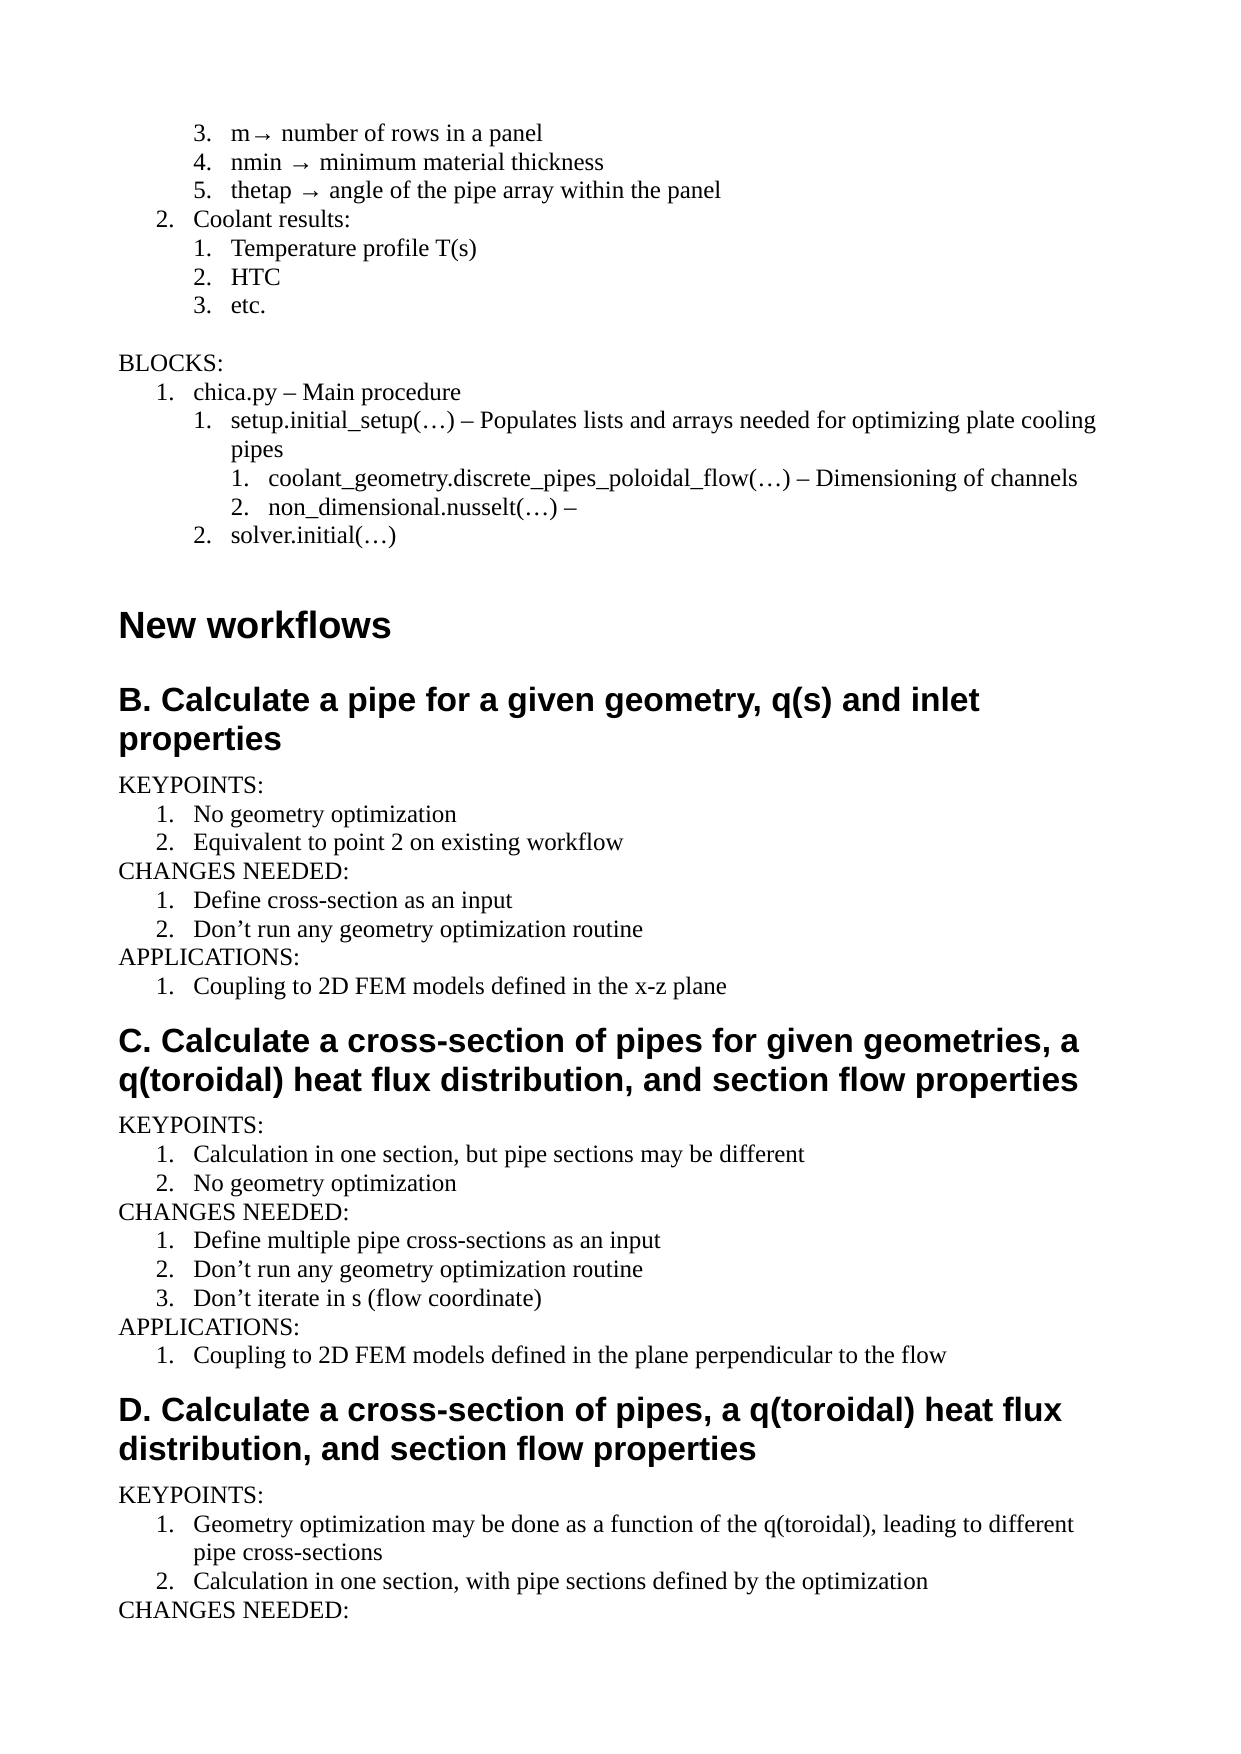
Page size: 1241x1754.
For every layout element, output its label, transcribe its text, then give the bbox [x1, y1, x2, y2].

text KEYPOINTS: [118, 1480, 1122, 1509]
list chica.py – Main procedure [156, 377, 1122, 406]
list Coolant results: [156, 204, 1122, 233]
list Coupling to 2D FEM models defined in the x-z plane [156, 971, 1122, 1000]
list solver.initial(…) [193, 521, 1122, 549]
list Don’t iterate in s (flow coordinate) [156, 1283, 1122, 1312]
list non_dimensional.nusselt(…) – [231, 492, 1122, 521]
subtitle D. Calculate a cross-section of pipes, a q(toroidal) heat flux distribution, and section flow properties [118, 1390, 1122, 1467]
list Don’t run any geometry optimization routine [156, 1254, 1122, 1283]
text APPLICATIONS: [118, 1312, 1122, 1341]
list Define cross-section as an input [156, 885, 1122, 914]
list coolant_geometry.discrete_pipes_poloidal_flow(…) – Dimensioning of channels [231, 463, 1122, 492]
list Coupling to 2D FEM models defined in the plane perpendicular to the flow [156, 1341, 1122, 1369]
list thetap → angle of the pipe array within the panel [193, 176, 1122, 204]
list Calculation in one section, with pipe sections defined by the optimization [156, 1566, 1122, 1595]
text KEYPOINTS: [118, 1111, 1122, 1139]
list Temperature profile T(s) [193, 233, 1122, 262]
text CHANGES NEEDED: [118, 856, 1122, 885]
list Geometry optimization may be done as a function of the q(toroidal), leading to different pipe cross-sections [156, 1509, 1122, 1566]
list Equivalent to point 2 on existing workflow [156, 827, 1122, 856]
list Calculation in one section, but pipe sections may be different [156, 1139, 1122, 1168]
list Define multiple pipe cross-sections as an input [156, 1226, 1122, 1254]
text APPLICATIONS: [118, 942, 1122, 971]
text CHANGES NEEDED: [118, 1595, 1122, 1624]
text BLOCKS: [118, 348, 1122, 377]
subtitle C. Calculate a cross-section of pipes for given geometries, a q(toroidal) heat flux distribution, and section flow properties [118, 1021, 1122, 1098]
list HTC [193, 262, 1122, 291]
list etc. [193, 291, 1122, 319]
text CHANGES NEEDED: [118, 1197, 1122, 1226]
list setup.initial_setup(…) – Populates lists and arrays needed for optimizing plate cooling pipes [193, 406, 1122, 463]
list No geometry optimization [156, 799, 1122, 827]
subtitle B. Calculate a pipe for a given geometry, q(s) and inlet properties [118, 680, 1122, 757]
list nmin → minimum material thickness [193, 147, 1122, 176]
list m→ number of rows in a panel [193, 118, 1122, 147]
text KEYPOINTS: [118, 770, 1122, 799]
list No geometry optimization [156, 1168, 1122, 1197]
subtitle New workflows [118, 603, 1122, 647]
list Don’t run any geometry optimization routine [156, 914, 1122, 942]
